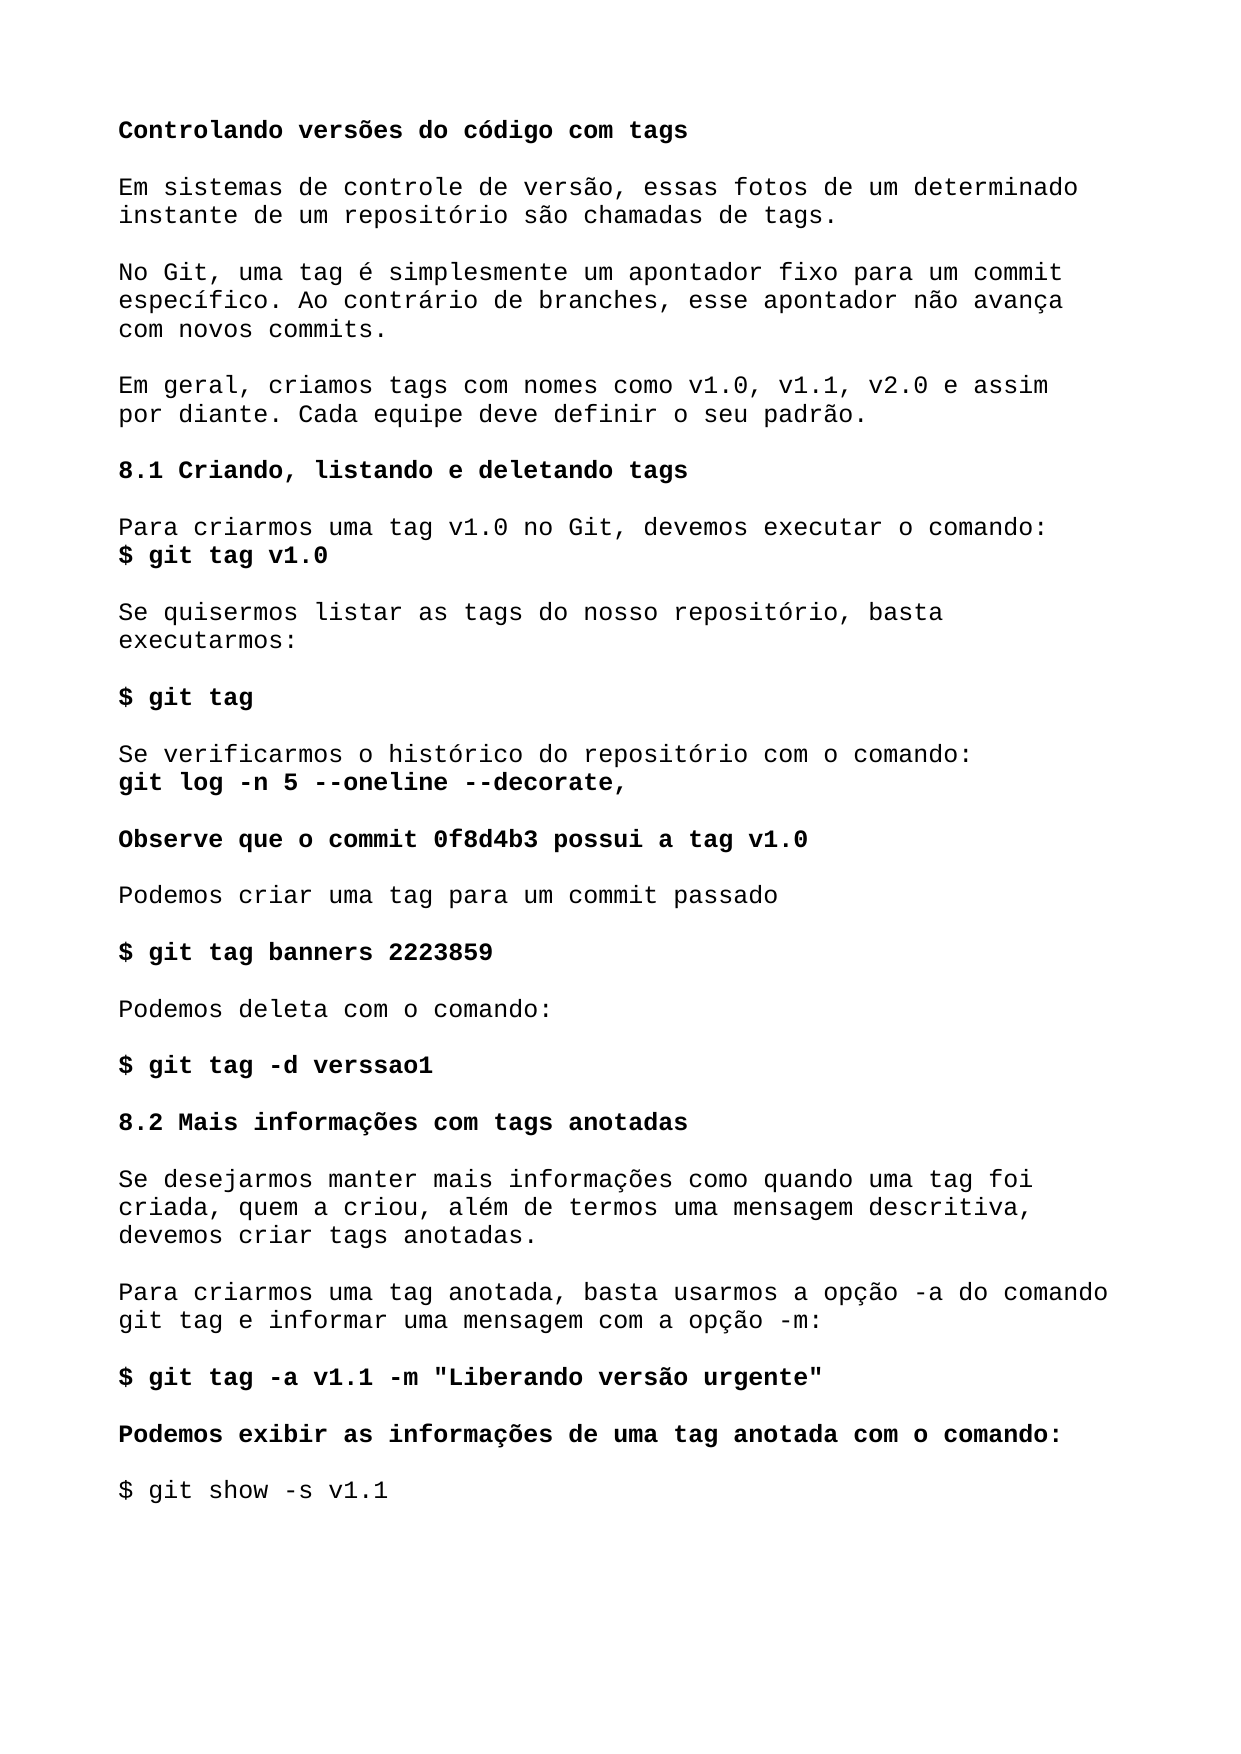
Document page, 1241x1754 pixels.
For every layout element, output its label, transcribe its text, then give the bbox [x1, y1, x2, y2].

text 8.2 Mais informações com tags anotadas [118, 1110, 1122, 1138]
text 8.1 Criando, listando e deletando tags [118, 458, 1122, 486]
text $ git tag -d verssao1 [118, 1053, 1122, 1081]
text No Git, uma tag é simplesmente um apontador fixo para um commit específico. Ao contrário de branches, esse apontador não avança com novos commits. [118, 260, 1122, 345]
text Se verificarmos o histórico do repositório com o comando: [118, 741, 1122, 770]
text Podemos deleta com o comando: [118, 996, 1122, 1025]
text git tag e informar uma mensagem com a opção -m: [118, 1308, 1122, 1336]
text $ git tag v1.0 [118, 543, 1122, 571]
text Em geral, criamos tags com nomes como v1.0, v1.1, v2.0 e assim [118, 373, 1122, 401]
text Se quisermos listar as tags do nosso repositório, basta executarmos: [118, 600, 1122, 656]
text Para criarmos uma tag v1.0 no Git, devemos executar o comando: [118, 515, 1122, 543]
text git log -n 5 --oneline --decorate, [118, 770, 1122, 798]
text Para criarmos uma tag anotada, basta usarmos a opção -a do comando [118, 1280, 1122, 1308]
text $ git tag -a v1.1 -m "Liberando versão urgente" [118, 1365, 1122, 1393]
text $ git tag banners 2223859 [118, 940, 1122, 968]
text Observe que o commit 0f8d4b3 possui a tag v1.0 [118, 826, 1122, 855]
text $ git show -s v1.1 [118, 1478, 1122, 1506]
text Controlando versões do código com tags [118, 118, 1122, 146]
text $ git tag [118, 685, 1122, 713]
text Se desejarmos manter mais informações como quando uma tag foi criada, quem a criou, além de termos uma mensagem descritiva, devemos criar tags anotadas. [118, 1166, 1122, 1251]
text Em sistemas de controle de versão, essas fotos de um determinado instante de um repositório são chamadas de tags. [118, 175, 1122, 231]
text Podemos exibir as informações de uma tag anotada com o comando: [118, 1421, 1122, 1450]
text Podemos criar uma tag para um commit passado [118, 883, 1122, 911]
text por diante. Cada equipe deve definir o seu padrão. [118, 401, 1122, 430]
